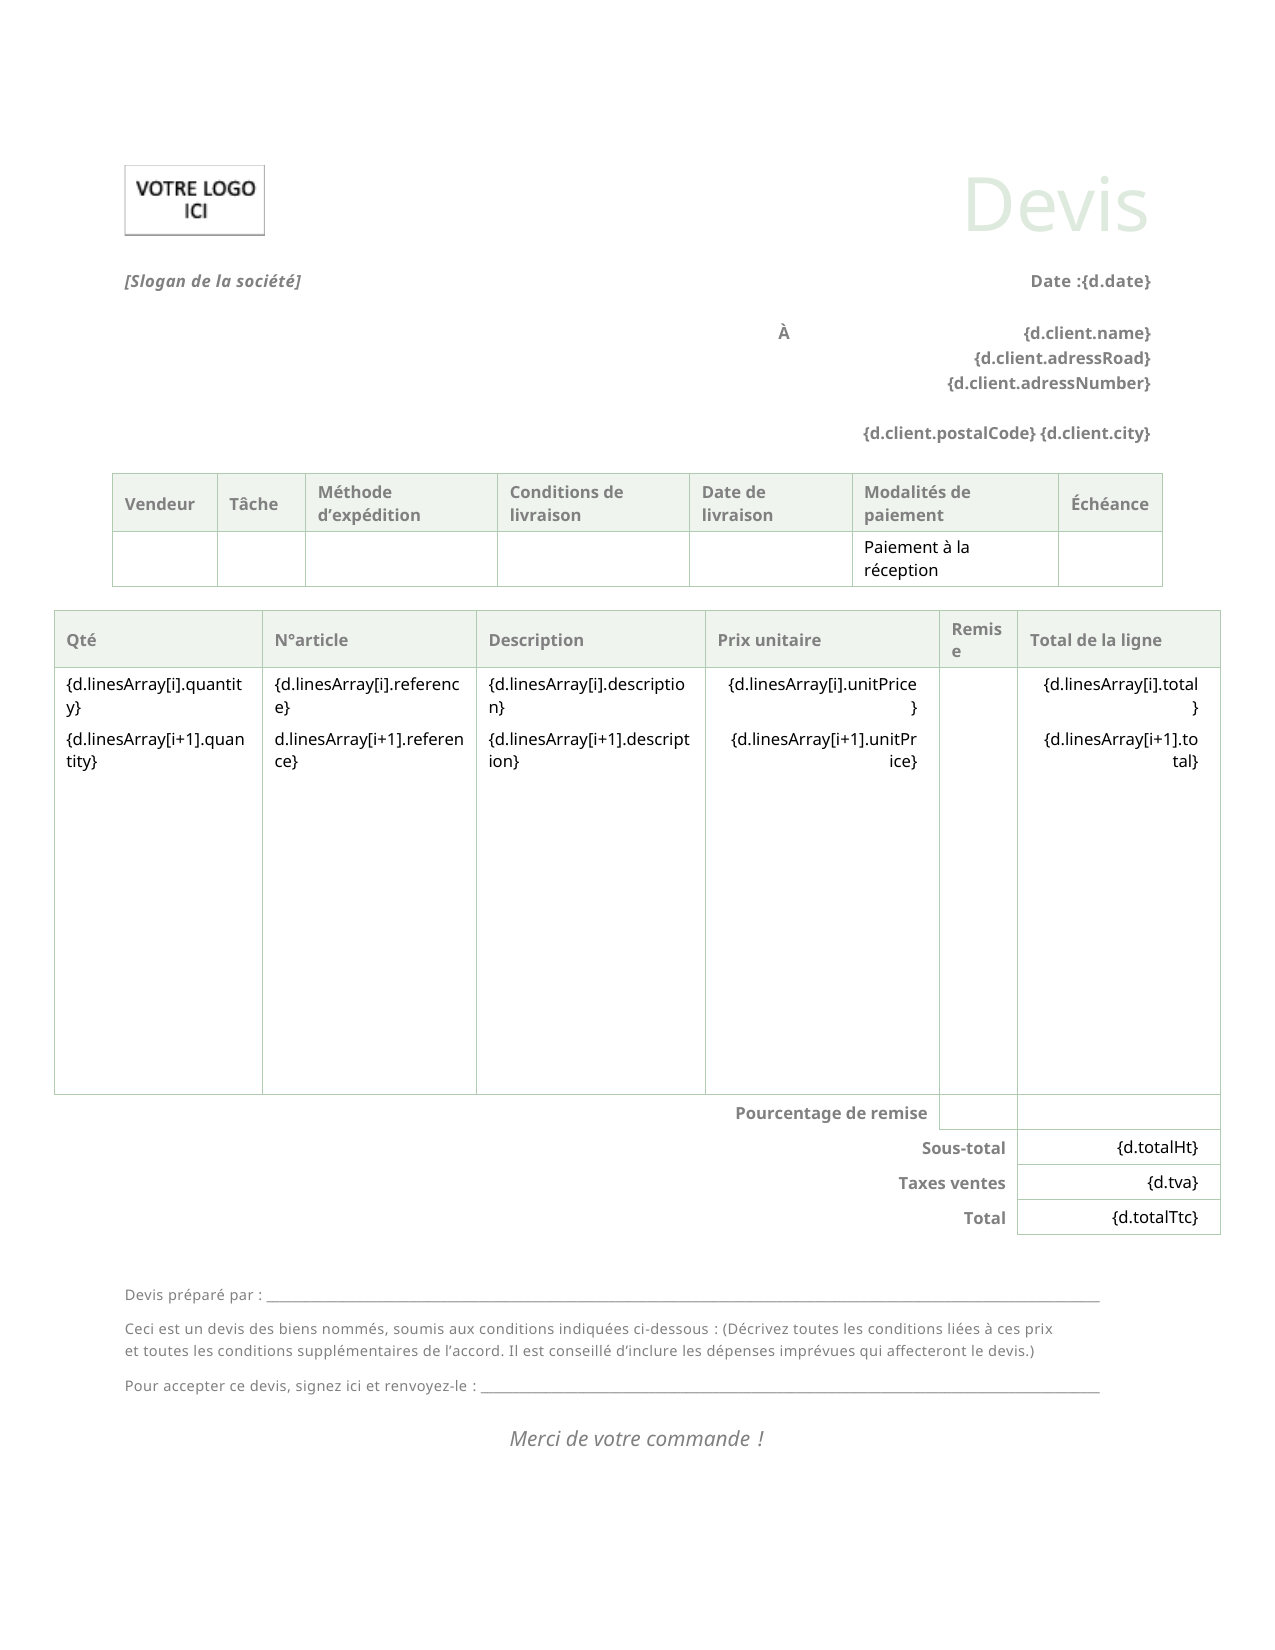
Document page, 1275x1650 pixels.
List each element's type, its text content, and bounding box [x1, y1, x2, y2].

table_cell [1018, 935, 1220, 967]
table_cell [263, 904, 476, 935]
table_cell Pourcentage de remise [54, 1095, 939, 1129]
table_cell {d.tva} [1018, 1165, 1220, 1199]
table_cell [940, 935, 1017, 967]
table_cell {d.linesArray[i].unitPrice} [706, 668, 939, 723]
table_cell [477, 840, 705, 872]
table_cell [55, 904, 262, 935]
table_cell [55, 840, 262, 872]
table_cell [263, 1062, 476, 1094]
table_cell [263, 1030, 476, 1062]
table_cell {d.linesArray[i].reference} [263, 668, 476, 723]
table_cell [263, 872, 476, 904]
table_cell {d.totalTtc} [1018, 1200, 1220, 1234]
table_cell [706, 935, 939, 967]
table_cell [706, 840, 939, 872]
table_cell [55, 777, 262, 809]
table_cell [55, 999, 262, 1030]
table_cell [1018, 872, 1220, 904]
table_cell [55, 967, 262, 999]
table_header Description [477, 611, 705, 667]
table_cell [55, 1062, 262, 1094]
table_cell {d.linesArray[i+1].unitPrice} [706, 723, 939, 777]
table_cell [940, 967, 1017, 999]
table_cell [55, 872, 262, 904]
table_cell [263, 999, 476, 1030]
table_cell [477, 904, 705, 935]
table_header Vendeur [113, 474, 217, 531]
text Merci de votre commande ! [187, 1424, 1087, 1453]
table_cell {d.client.name} {d.client.adressRoad} {d.client.adressNumber} {d.client.postalCode} {d.client.city} [801, 304, 1162, 450]
table_cell [218, 532, 305, 586]
table_cell [477, 872, 705, 904]
table_header Prix unitaire [706, 611, 939, 667]
table_cell Taxes ventes [54, 1164, 1017, 1199]
table_cell [940, 1062, 1017, 1094]
table_cell Sous-total [54, 1129, 1017, 1164]
table_cell [477, 1030, 705, 1062]
table_cell [706, 872, 939, 904]
table_cell [1018, 999, 1220, 1030]
table_cell [477, 999, 705, 1030]
table_cell [1018, 967, 1220, 999]
table_cell [1018, 777, 1220, 809]
table_cell [940, 777, 1017, 809]
table_cell [690, 532, 852, 586]
table_header Devis préparé par : Ceci est un devis des biens nommés, soumis aux conditions indiquées ci-dessous : (Décrivez toutes les conditions liées à ces prix et toutes les conditions supplémentaires de l’accord. Il est conseillé d’inclure les dépenses imprévues qui affecteront le devis.) Pour accepter ce devis, signez ici et renvoyez-le : [113, 1280, 1162, 1414]
table_cell {d.linesArray[i].total} [1018, 668, 1220, 723]
table_header Devis [284, 150, 1162, 254]
table_cell [55, 809, 262, 840]
table_cell [940, 999, 1017, 1030]
table_cell [477, 809, 705, 840]
table_cell [706, 1030, 939, 1062]
table_cell [940, 668, 1017, 723]
table_cell {d.linesArray[i].quantity} [55, 668, 262, 723]
table_cell [1059, 532, 1162, 586]
table_cell [706, 967, 939, 999]
table_cell Date :{d.date} [801, 254, 1162, 304]
table_cell [477, 1062, 705, 1094]
table_header Date de livraison [690, 474, 852, 531]
table_cell [706, 809, 939, 840]
table_cell [940, 872, 1017, 904]
table_cell Total [54, 1199, 1017, 1234]
table_cell {d.linesArray[i+1].total} [1018, 723, 1220, 777]
table_cell {d.totalHt} [1018, 1130, 1220, 1164]
table_cell [263, 809, 476, 840]
table_cell [1018, 1062, 1220, 1094]
table_cell [55, 935, 262, 967]
table_header Conditions de livraison [498, 474, 689, 531]
table_cell [1018, 840, 1220, 872]
table_cell [706, 904, 939, 935]
table_header Échéance [1059, 474, 1162, 531]
table_cell [940, 1030, 1017, 1062]
table_cell [477, 777, 705, 809]
table_header [113, 150, 283, 254]
table_cell Paiement à la réception [853, 532, 1058, 586]
table_cell [706, 777, 939, 809]
table_cell {d.linesArray[i].description} [477, 668, 705, 723]
table_cell [940, 809, 1017, 840]
table_cell [940, 723, 1017, 777]
table_cell [263, 840, 476, 872]
table_cell [706, 1062, 939, 1094]
table_header Total de la ligne [1018, 611, 1220, 667]
table_cell [498, 532, 689, 586]
table_cell [113, 532, 217, 586]
table_cell [940, 840, 1017, 872]
table_header Modalités de paiement [853, 474, 1058, 531]
table_cell [Slogan de la société] [113, 254, 801, 304]
table_header N°article [263, 611, 476, 667]
table_cell {d.linesArray[i+1].description} [477, 723, 705, 777]
table_header Tâche [218, 474, 305, 531]
table_cell {d.linesArray[i+1].quantity} [55, 723, 262, 777]
table_cell d.linesArray[i+1].reference} [263, 723, 476, 777]
table_header Remise [940, 611, 1017, 667]
table_cell [1018, 1095, 1220, 1129]
table_cell [940, 904, 1017, 935]
table_cell [263, 777, 476, 809]
table_cell [306, 532, 497, 586]
table_cell [263, 967, 476, 999]
table_header Méthode d’expédition [306, 474, 497, 531]
table_cell À [113, 304, 801, 450]
table_cell [1018, 1030, 1220, 1062]
table_cell [477, 935, 705, 967]
table_cell [706, 999, 939, 1030]
table_cell [1018, 904, 1220, 935]
table_cell [55, 1030, 262, 1062]
table_cell [263, 935, 476, 967]
table_cell [940, 1095, 1017, 1129]
table_cell [1018, 809, 1220, 840]
table_cell [477, 967, 705, 999]
picture [124, 165, 265, 236]
table_header Qté [55, 611, 262, 667]
